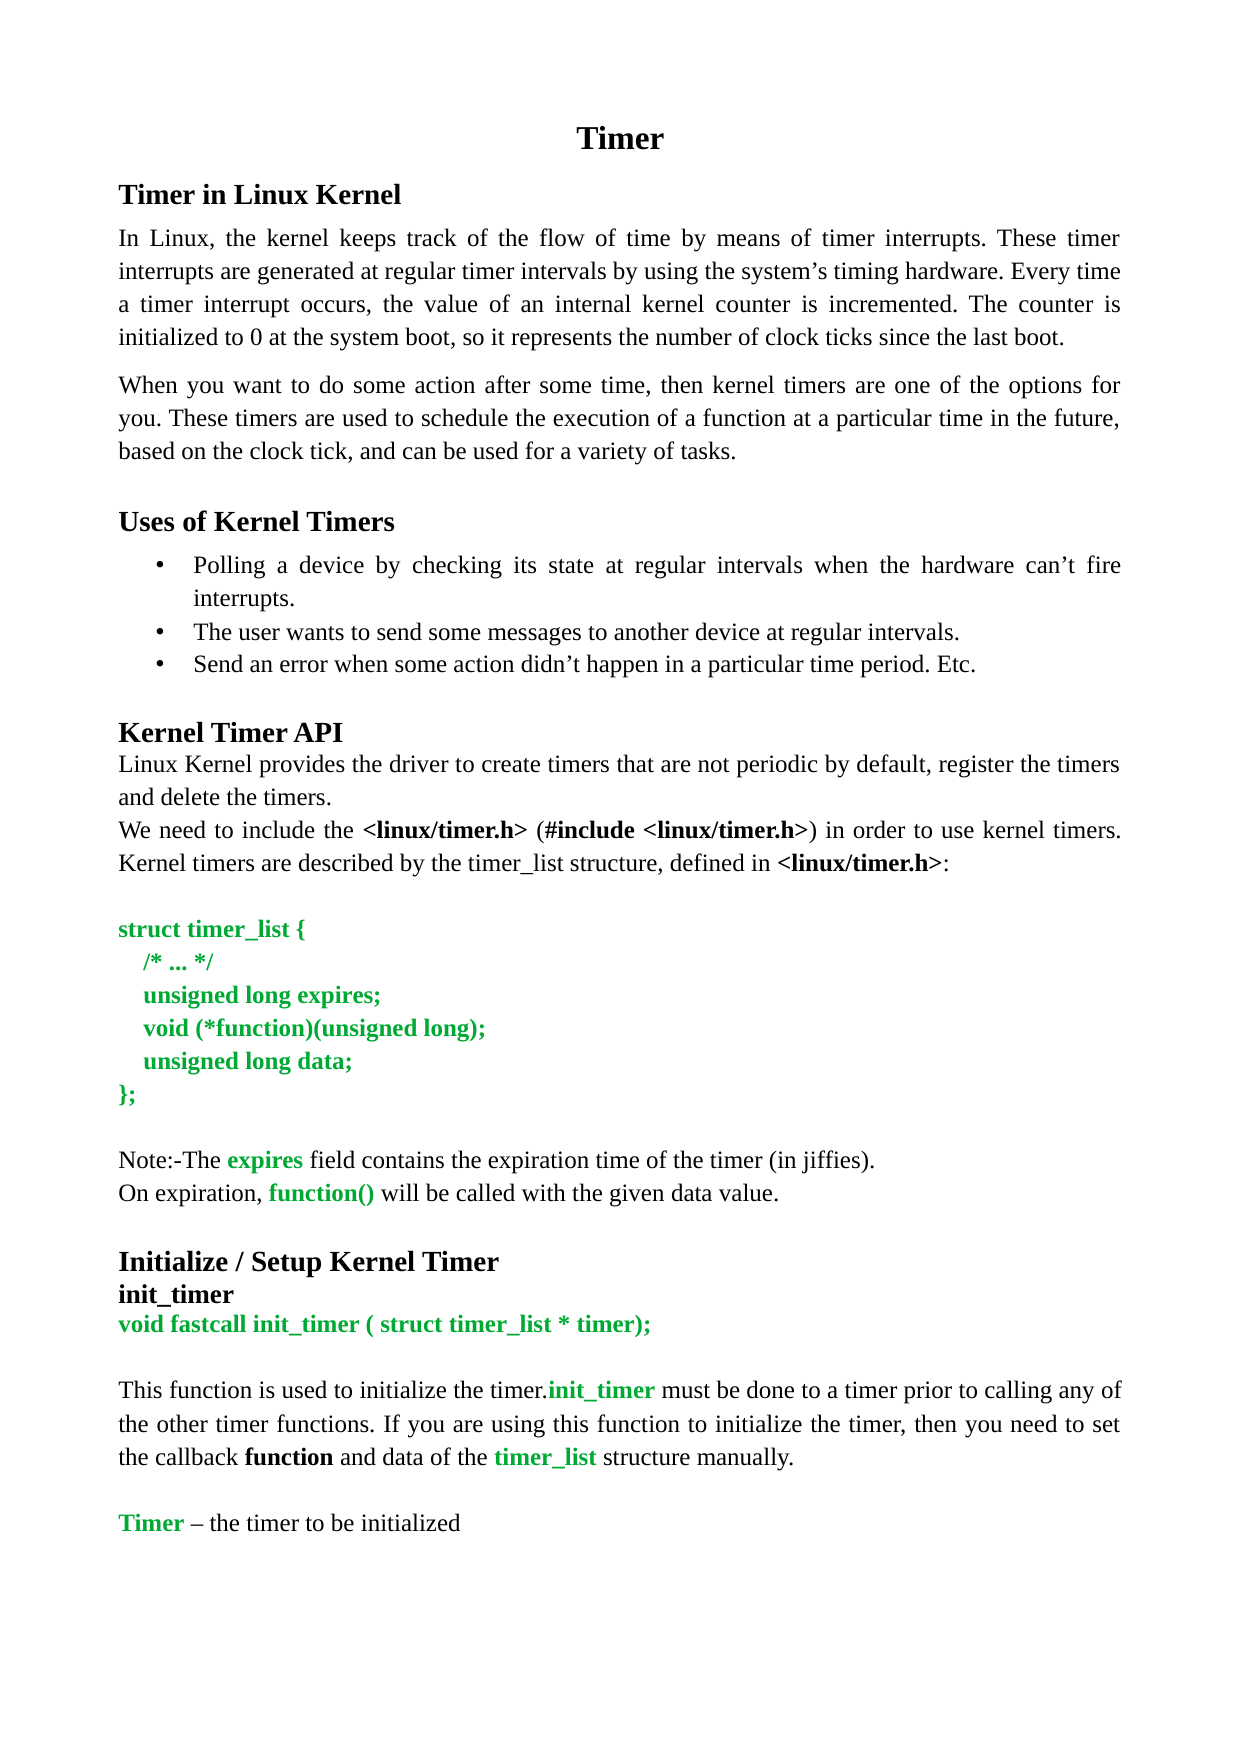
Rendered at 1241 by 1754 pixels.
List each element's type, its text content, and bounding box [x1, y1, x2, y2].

text Note:-The expires field contains the expiration time of the timer (in jiffies). [118, 1145, 1122, 1174]
subtitle init_timer [118, 1278, 1122, 1309]
text unsigned long expires; [118, 980, 1122, 1009]
text void fastcall init_timer ( struct timer_list * timer); [118, 1309, 1122, 1338]
text Timer – the timer to be initialized [118, 1508, 1122, 1569]
text This function is used to initialize the timer.init_timer must be done to a timer prior to calling any of the other timer functions. If you are using this function to initialize the timer, then you need to set the callback function and data of the timer_list structure manually. [118, 1376, 1122, 1470]
list The user wants to send some messages to another device at regular intervals. [156, 617, 1122, 645]
text Linux Kernel provides the driver to create timers that are not periodic by default, register the timers and delete the timers. [118, 749, 1122, 811]
text Timer [118, 118, 1122, 156]
text /* ... */ [118, 947, 1122, 976]
list Send an error when some action didn’t happen in a particular time period. Etc. [156, 649, 1122, 678]
subtitle Kernel Timer API [118, 716, 1122, 749]
text }; [118, 1079, 1122, 1108]
text struct timer_list { [118, 914, 1122, 943]
text void (*function)(unsigned long); [118, 1013, 1122, 1042]
text We need to include the <linux/timer.h> (#include <linux/timer.h>) in order to use kernel timers. Kernel timers are described by the timer_list structure, defined in <linux/timer.h>: [118, 815, 1122, 877]
text On expiration, function() will be called with the given data value. [118, 1178, 1122, 1207]
text unsigned long data; [118, 1046, 1122, 1075]
subtitle Timer in Linux Kernel [118, 177, 1122, 211]
subtitle Initialize / Setup Kernel Timer [118, 1244, 1122, 1278]
subtitle Uses of Kernel Timers [118, 504, 1122, 538]
text When you want to do some action after some time, then kernel timers are one of the options for you. These timers are used to schedule the execution of a function at a particular time in the future, based on the clock tick, and can be used for a variety of tasks. [118, 370, 1122, 465]
text In Linux, the kernel keeps track of the flow of time by means of timer interrupts. These timer interrupts are generated at regular timer intervals by using the system’s timing hardware. Every time a timer interrupt occurs, the value of an internal kernel counter is incremented. The counter is initialized to 0 at the system boot, so it represents the number of clock ticks since the last boot. [118, 223, 1122, 351]
list Polling a device by checking its state at regular intervals when the hardware can’t fire interrupts. [156, 551, 1122, 612]
